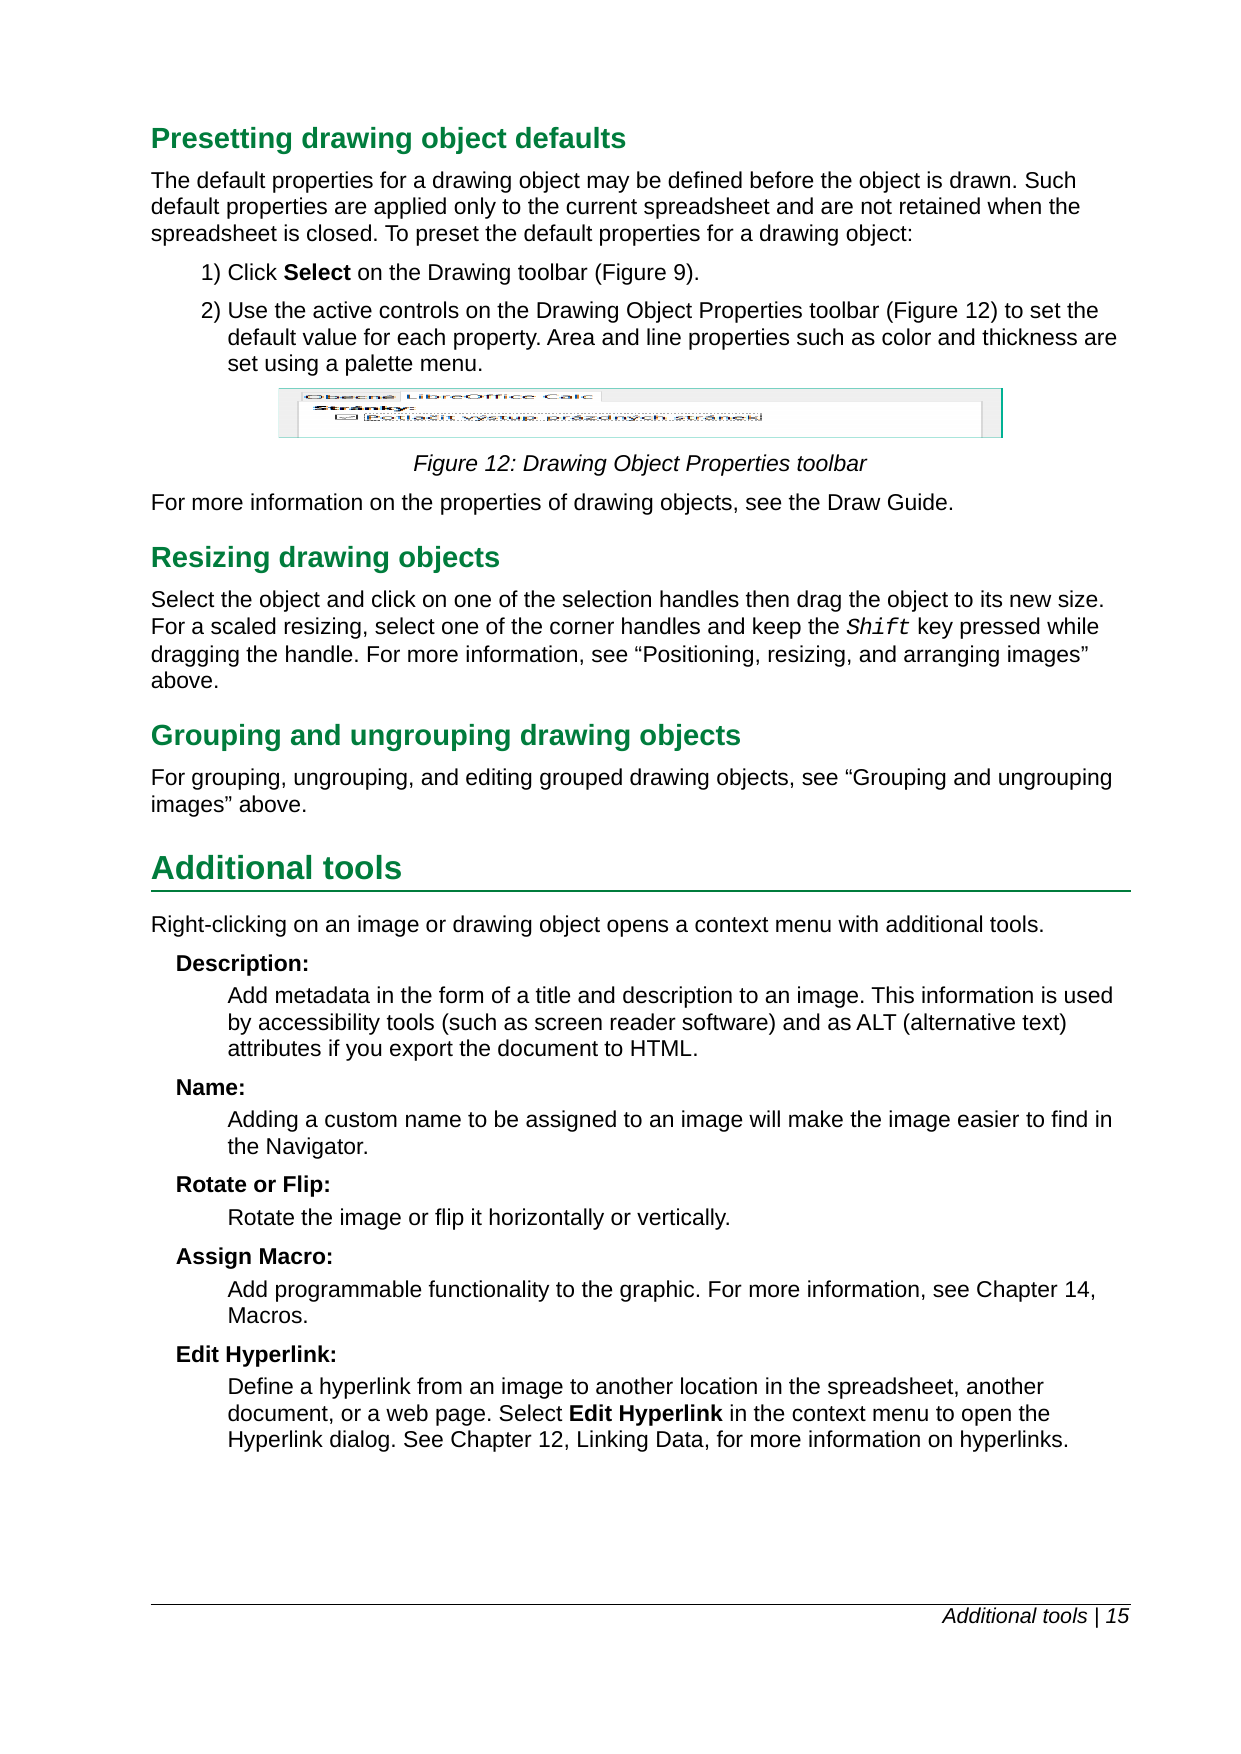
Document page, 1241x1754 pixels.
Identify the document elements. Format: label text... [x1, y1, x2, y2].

text Add programmable functionality to the graphic. For more information, see Chapter 14, Macros. [227, 1276, 1131, 1328]
list Right-clicking on an image or drawing object opens a context menu with additional tools. [151, 911, 1131, 937]
text For grouping, ungrouping, and editing grouped drawing objects, see “Grouping and ungrouping images” above. [151, 764, 1131, 817]
text For more information on the properties of drawing objects, see the Draw Guide. [151, 489, 1131, 516]
text Figure 12: Drawing Object Properties toolbar [279, 450, 1003, 477]
text Edit Hyperlink: [176, 1341, 1131, 1367]
text Adding a custom name to be assigned to an image will make the image easier to find in the Navigator. [227, 1106, 1131, 1159]
text Define a hyperlink from an image to another location in the spreadsheet, another document, or a web page. Select Edit Hyperlink in the context menu to open the Hyperlink dialog. See Chapter 12, Linking Data, for more information on hyperlinks. [227, 1373, 1131, 1452]
text Rotate or Flip: [176, 1171, 1131, 1198]
text Rotate the image or flip it horizontally or vertically. [227, 1204, 1131, 1230]
subtitle Additional tools [151, 848, 1131, 890]
text Add metadata in the form of a title and description to an image. This information is used by accessibility tools (such as screen reader software) and as ALT (alternative text) attributes if you export the document to HTML. [227, 982, 1131, 1061]
text Description: [176, 949, 1131, 976]
list The default properties for a drawing object may be defined before the object is drawn. Such default properties are applied only to the current spreadsheet and are not retained when the spreadsheet is closed. To preset the default properties for a drawing object: [151, 167, 1131, 246]
subtitle Grouping and ungrouping drawing objects [151, 718, 1131, 752]
subtitle Resizing drawing objects [151, 540, 1131, 574]
text Name: [176, 1074, 1131, 1100]
text Select the object and click on one of the selection handles then drag the object to its new size. For a scaled resizing, select one of the corner handles and keep the Shift key pressed while dragging the handle. For more information, see “Positioning, resizing, and arranging images” above. [151, 586, 1131, 694]
picture [278, 388, 1003, 438]
subtitle Presetting drawing object defaults [151, 121, 1131, 154]
list Use the active controls on the Drawing Object Properties toolbar (Figure 12) to set the default value for each property. Area and line properties such as color and thickness are set using a palette menu. [227, 297, 1131, 376]
text Assign Macro: [176, 1243, 1131, 1269]
list Click Select on the Drawing toolbar (Figure 9). [227, 258, 1131, 285]
